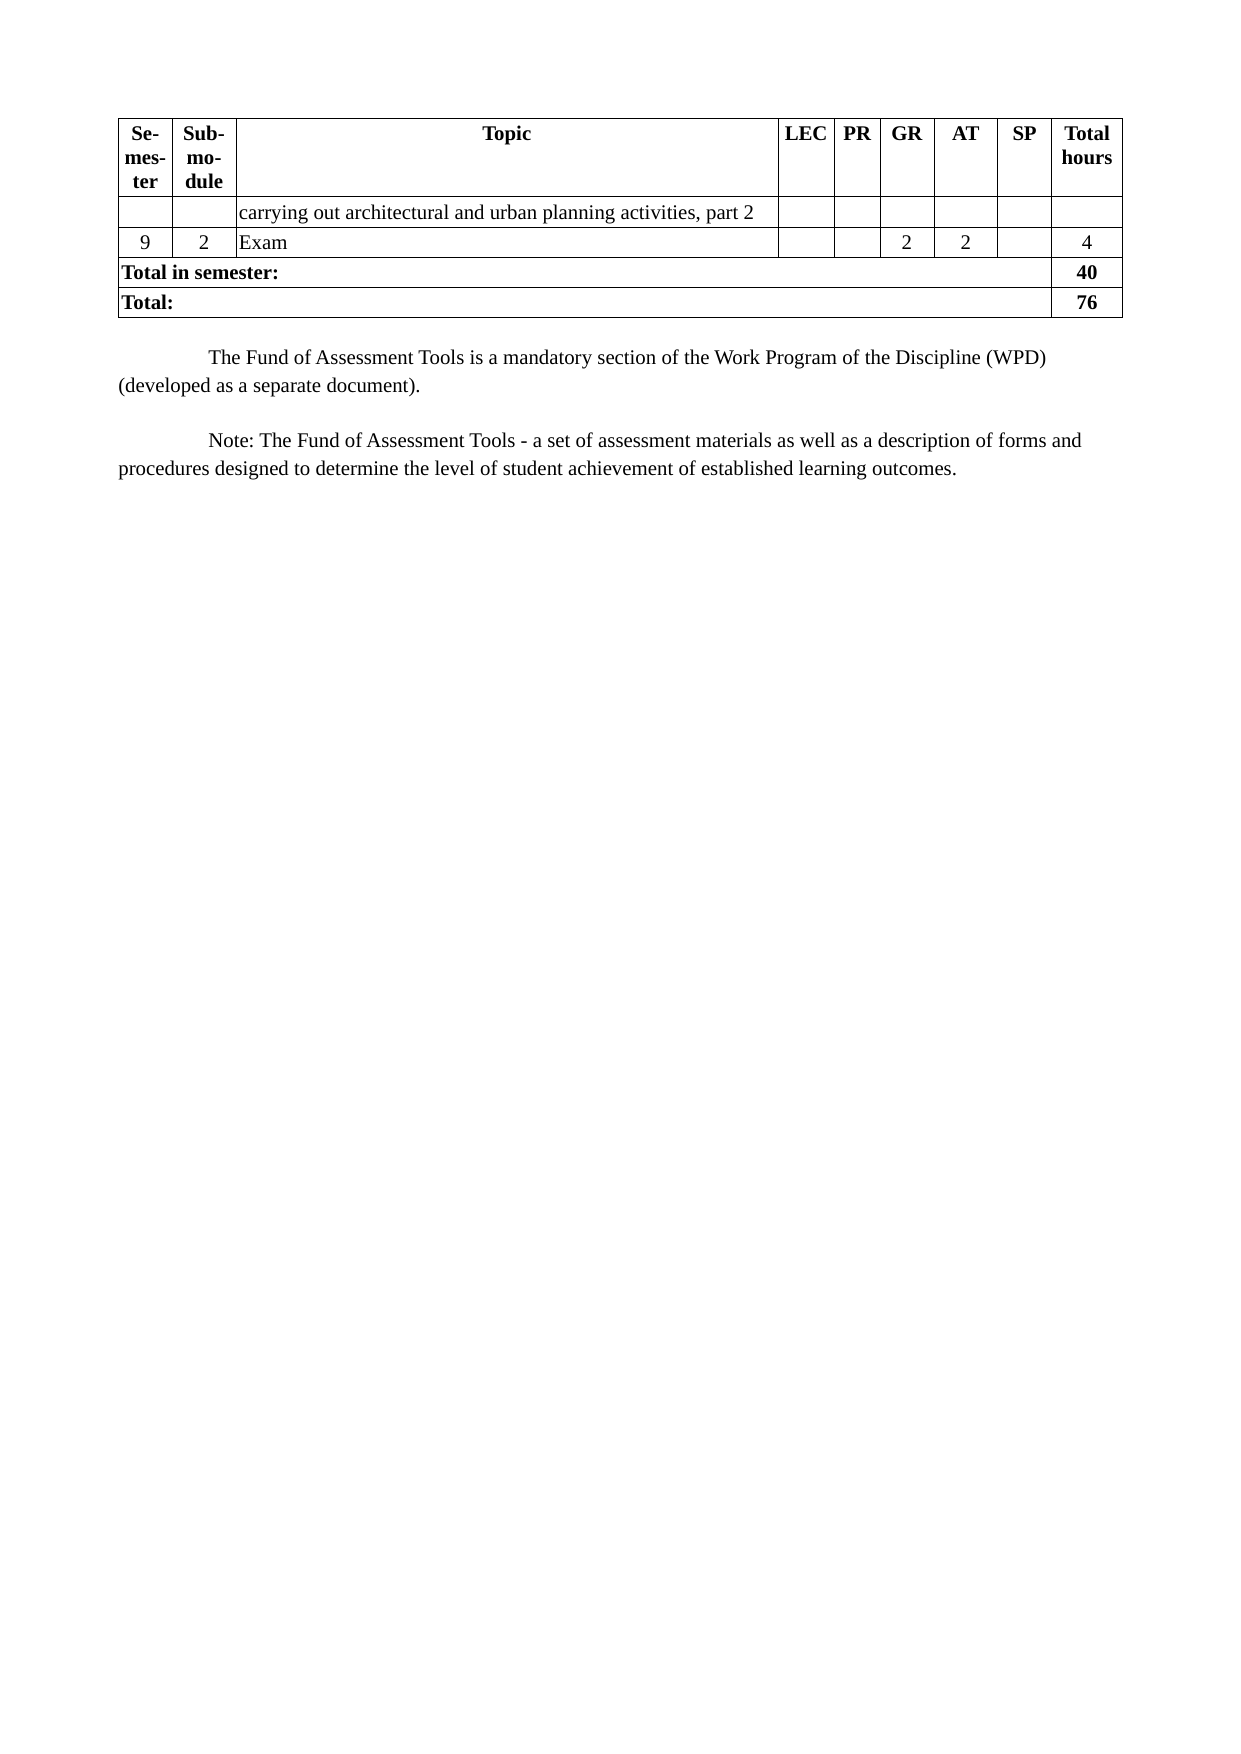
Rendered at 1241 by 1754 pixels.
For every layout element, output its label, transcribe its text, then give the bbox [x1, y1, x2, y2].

table_cell Total in semester: [119, 258, 1051, 287]
table_header Sub‑ mo‑ dule [173, 119, 236, 196]
table_cell [935, 197, 997, 227]
table_cell [779, 228, 834, 257]
table_header GR [881, 119, 934, 196]
text Note: The Fund of Assessment Tools - a set of assessment materials as well as a description of forms and procedures designed to determine the level of student achievement of established learning outcomes. [118, 428, 1122, 479]
table_cell 2 [173, 228, 236, 257]
table_cell [998, 197, 1051, 227]
table_header Topic [237, 119, 778, 196]
table_cell 2 [881, 228, 934, 257]
table_cell 76 [1052, 288, 1122, 317]
table_cell [779, 197, 834, 227]
table_cell 4 [1052, 228, 1122, 257]
table_cell 9 [119, 228, 172, 257]
table_header PR [835, 119, 880, 196]
table_cell [173, 197, 236, 227]
table_cell Exam [237, 228, 778, 257]
table_header AT [935, 119, 997, 196]
table_cell [998, 228, 1051, 257]
table_header SP [998, 119, 1051, 196]
table_header Se‑ mes‑ ter [119, 119, 172, 196]
table_cell [881, 197, 934, 227]
table_header LEC [779, 119, 834, 196]
text The Fund of Assessment Tools is a mandatory section of the Work Program of the Discipline (WPD) (developed as a separate document). [118, 345, 1122, 397]
table_cell [1052, 197, 1122, 227]
table_cell Total: [119, 288, 1051, 317]
table_cell carrying out architectural and urban planning activities, part 2 [237, 197, 778, 227]
table_cell [835, 197, 880, 227]
table_cell [119, 197, 172, 227]
table_cell 2 [935, 228, 997, 257]
table_header Total hours [1052, 119, 1122, 196]
table_cell [835, 228, 880, 257]
table_cell 40 [1052, 258, 1122, 287]
